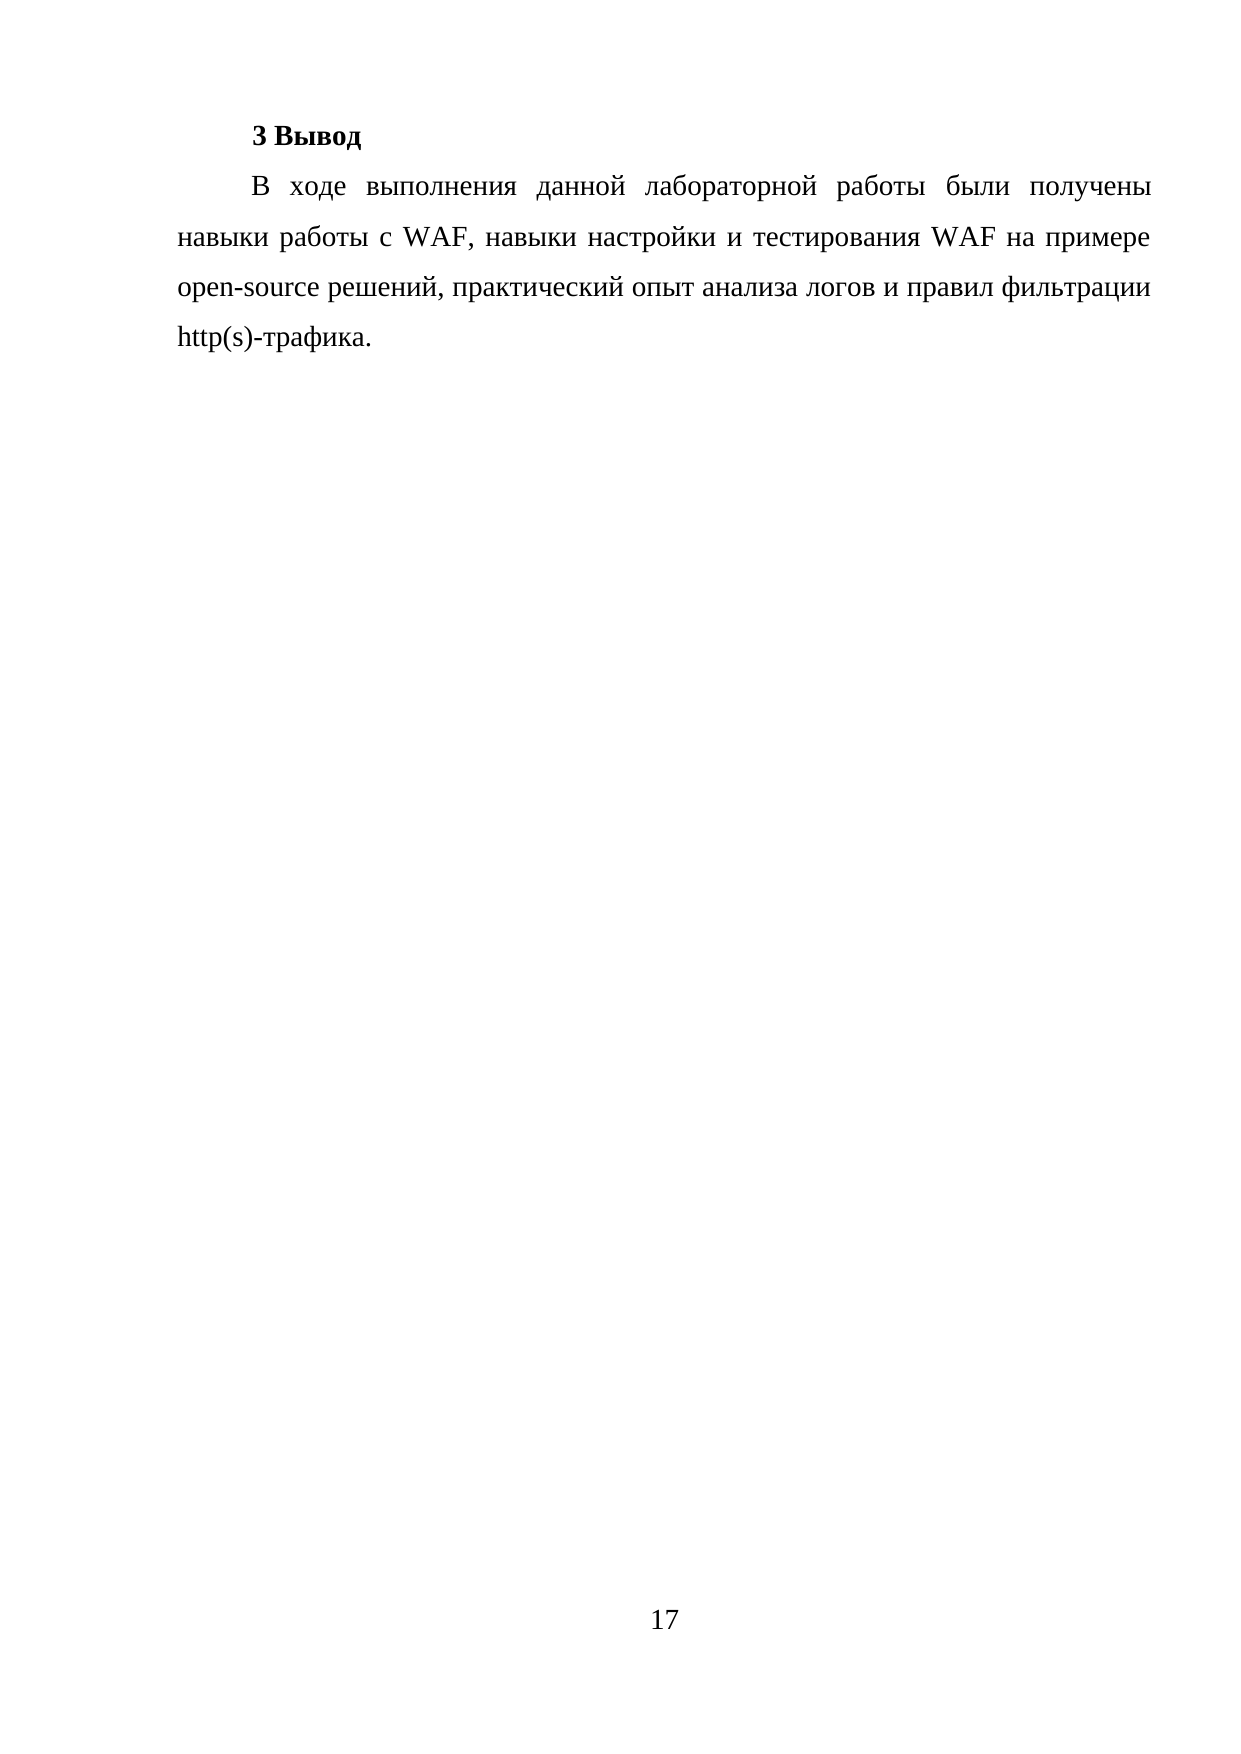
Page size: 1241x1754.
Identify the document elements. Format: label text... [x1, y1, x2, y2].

subtitle Вывод [252, 118, 1152, 152]
text В ходе выполнения данной лабораторной работы были получены навыки работы с WAF, навыки настройки и тестирования WAF на примере open-source решений, практический опыт анализа логов и правил фильтрации http(s)-трафика. [177, 168, 1152, 353]
